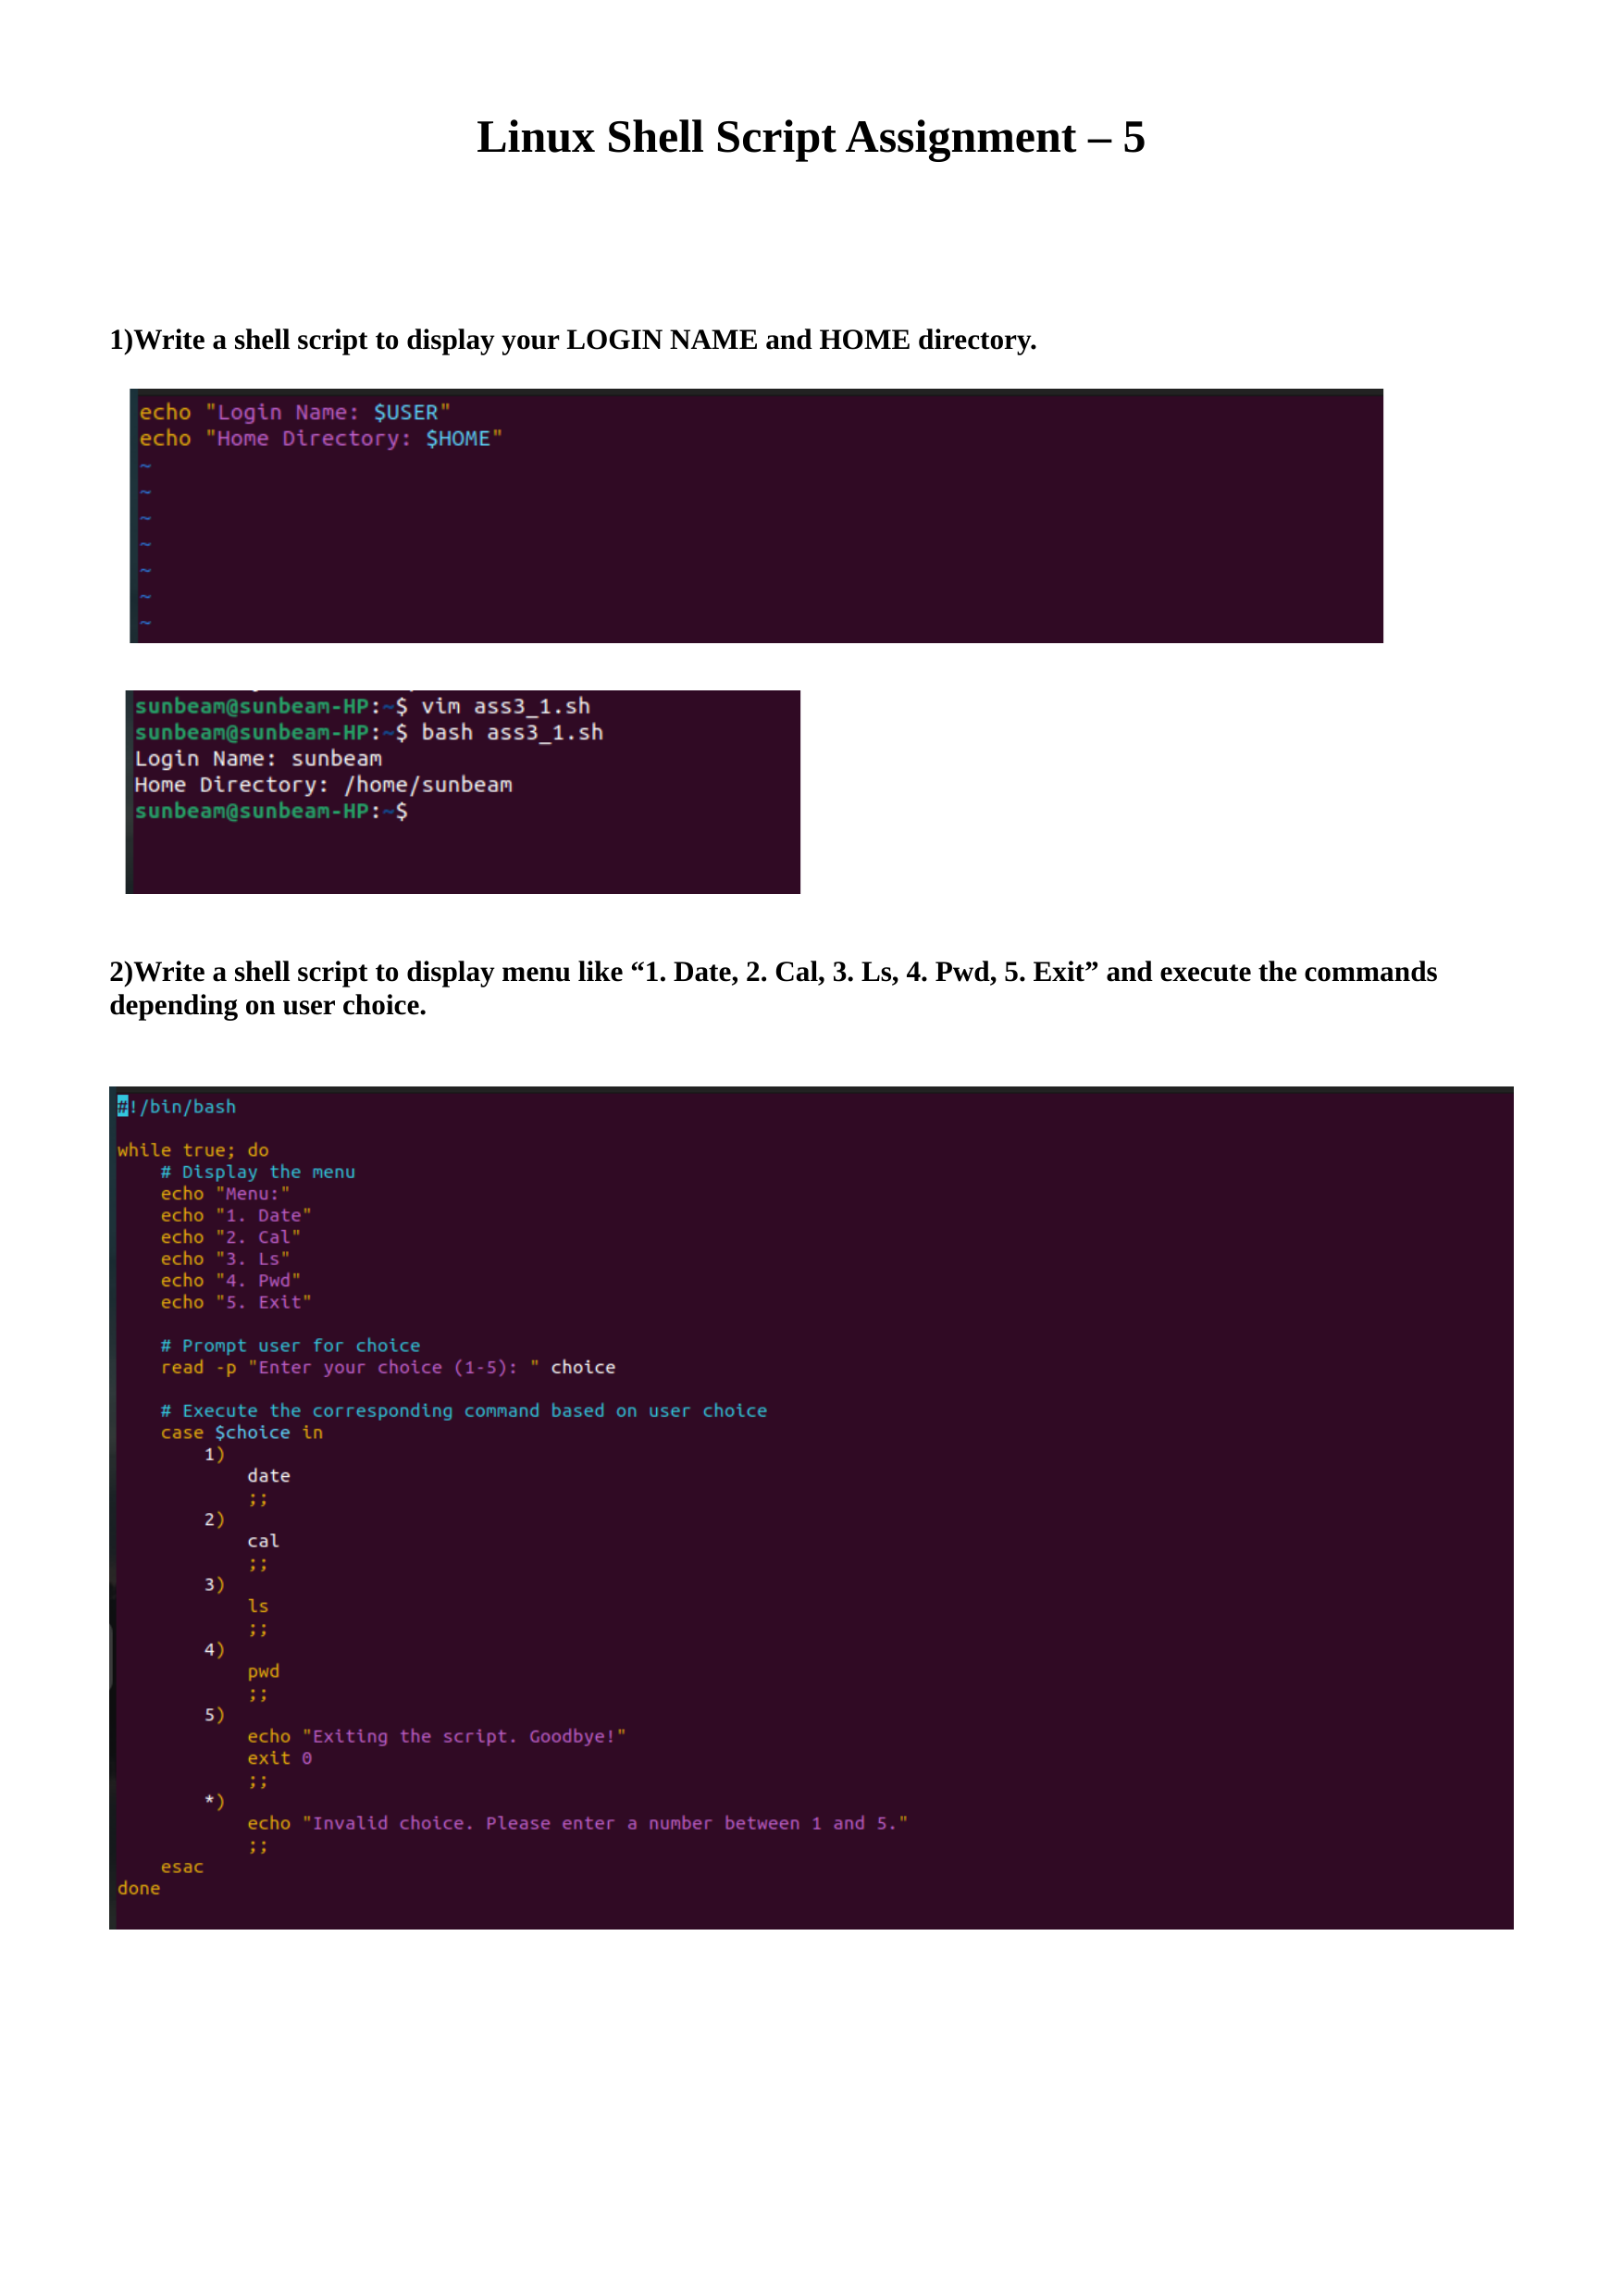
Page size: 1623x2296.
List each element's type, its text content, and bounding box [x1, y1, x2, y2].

picture [109, 1086, 1514, 1930]
text Linux Shell Script Assignment – 5 [109, 109, 1514, 163]
picture [130, 389, 1384, 643]
picture [125, 690, 801, 894]
text 2)Write a shell script to display menu like “1. Date, 2. Cal, 3. Ls, 4. Pwd, 5. Exit” and execute the commands depending on user choice. [109, 954, 1514, 1021]
text 1)Write a shell script to display your LOGIN NAME and HOME directory. [109, 322, 1514, 355]
